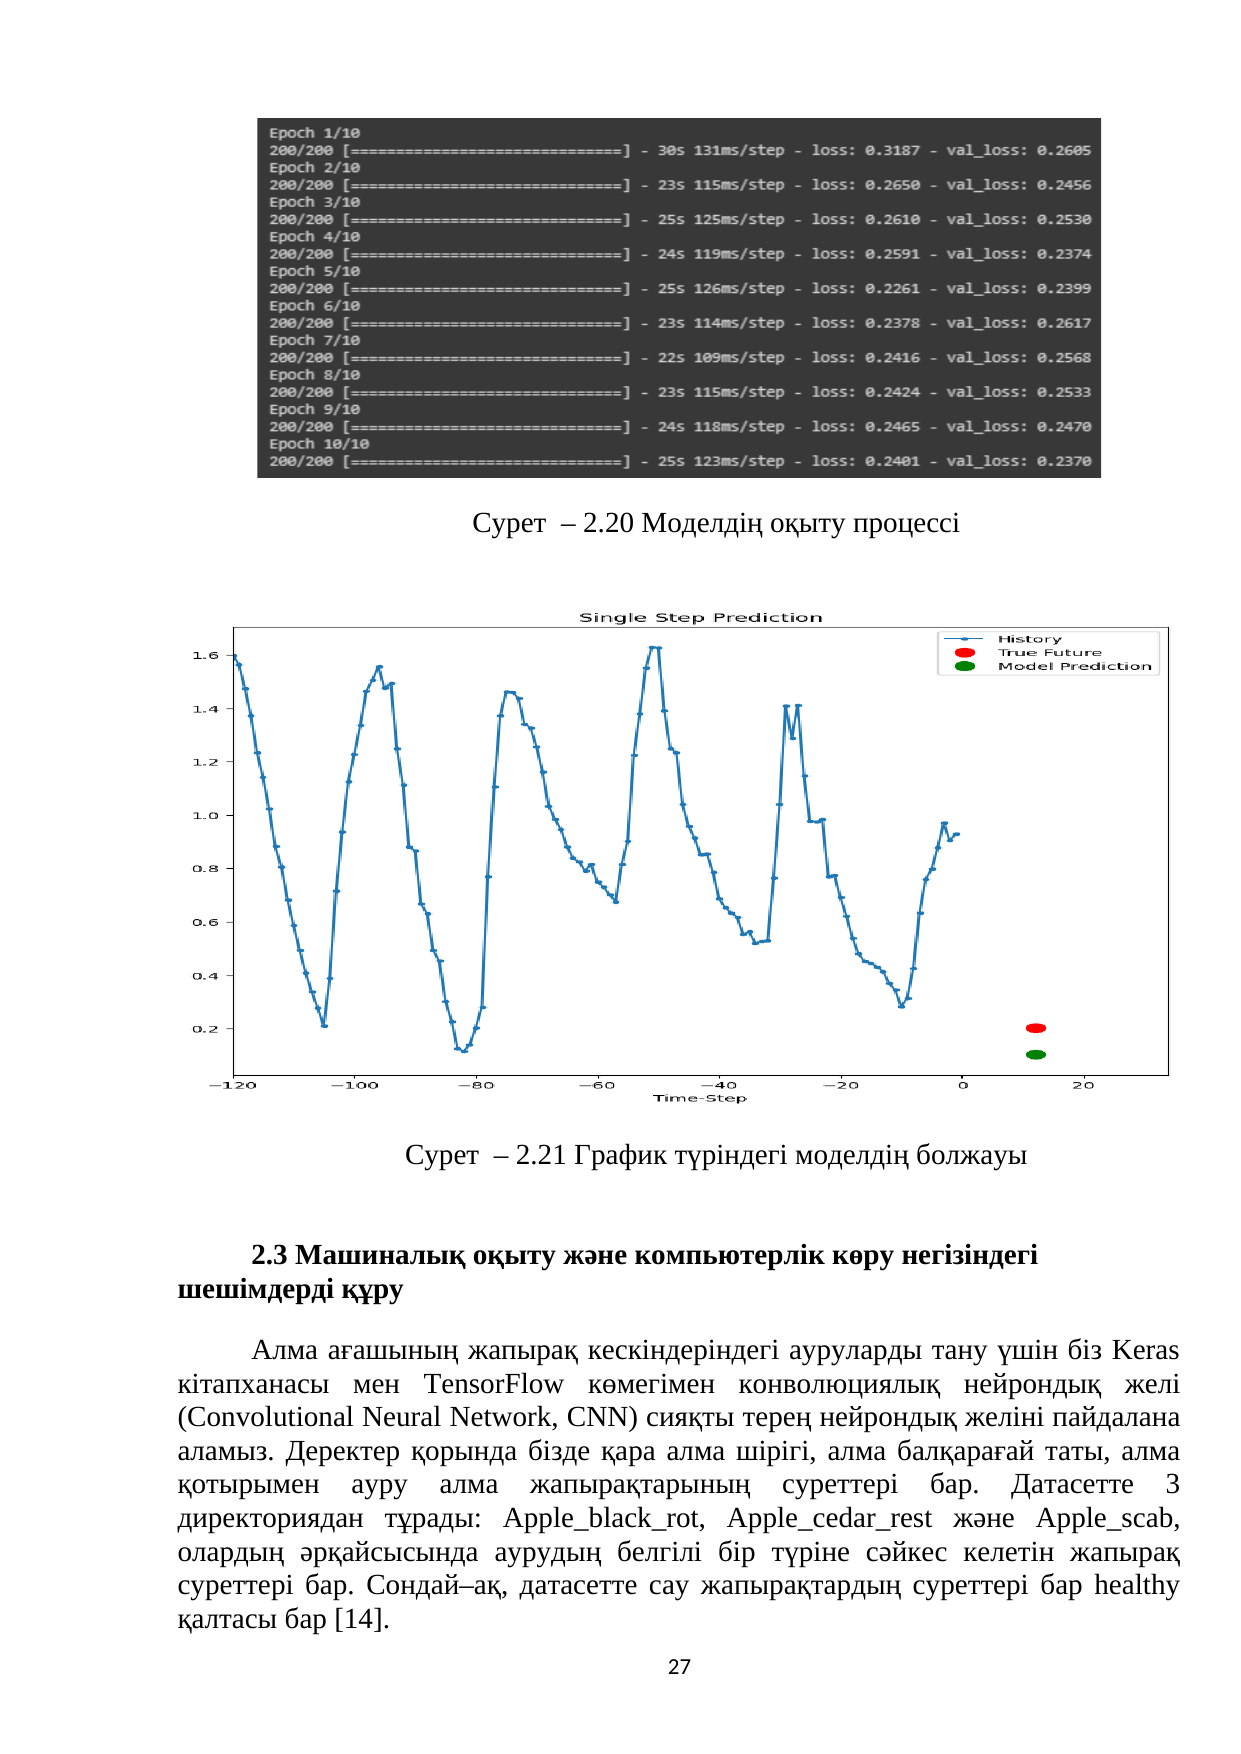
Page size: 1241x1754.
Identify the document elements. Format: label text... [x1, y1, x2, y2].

text Сурет – 2.21 График түріндегі моделдің болжауы [177, 1137, 1181, 1170]
subtitle 2.3 Машиналық оқыту және компьютерлік көру негізіндегі шешімдерді құру [177, 1237, 1181, 1304]
picture [177, 606, 1182, 1109]
text Алма ағашының жапырақ кескіндеріндегі ауруларды тану үшін біз Keras кітапханасы мен TensorFlow көмегімен конволюциялық нейрондық желі (Convolutional Neural Network, CNN) сияқты терең нейрондық желіні пайдалана аламыз. Деректер қорында бізде қара алма шірігі, алма балқарағай таты, алма қотырымен ауру алма жапырақтарының суреттері бар. Датасетте 3 директориядан тұрады: Apple_black_rot, Apple_cedar_rest және Apple_scab, олардың әрқайсысында аурудың белгілі бір түріне сәйкес келетін жапырақ суреттері бар. Сондай–ақ, датасетте сау жапырақтардың суреттері бар healthy қалтасы бар [14]. [177, 1332, 1181, 1634]
picture [257, 118, 1102, 478]
text Сурет – 2.20 Моделдің оқыту процессі [177, 506, 1181, 539]
